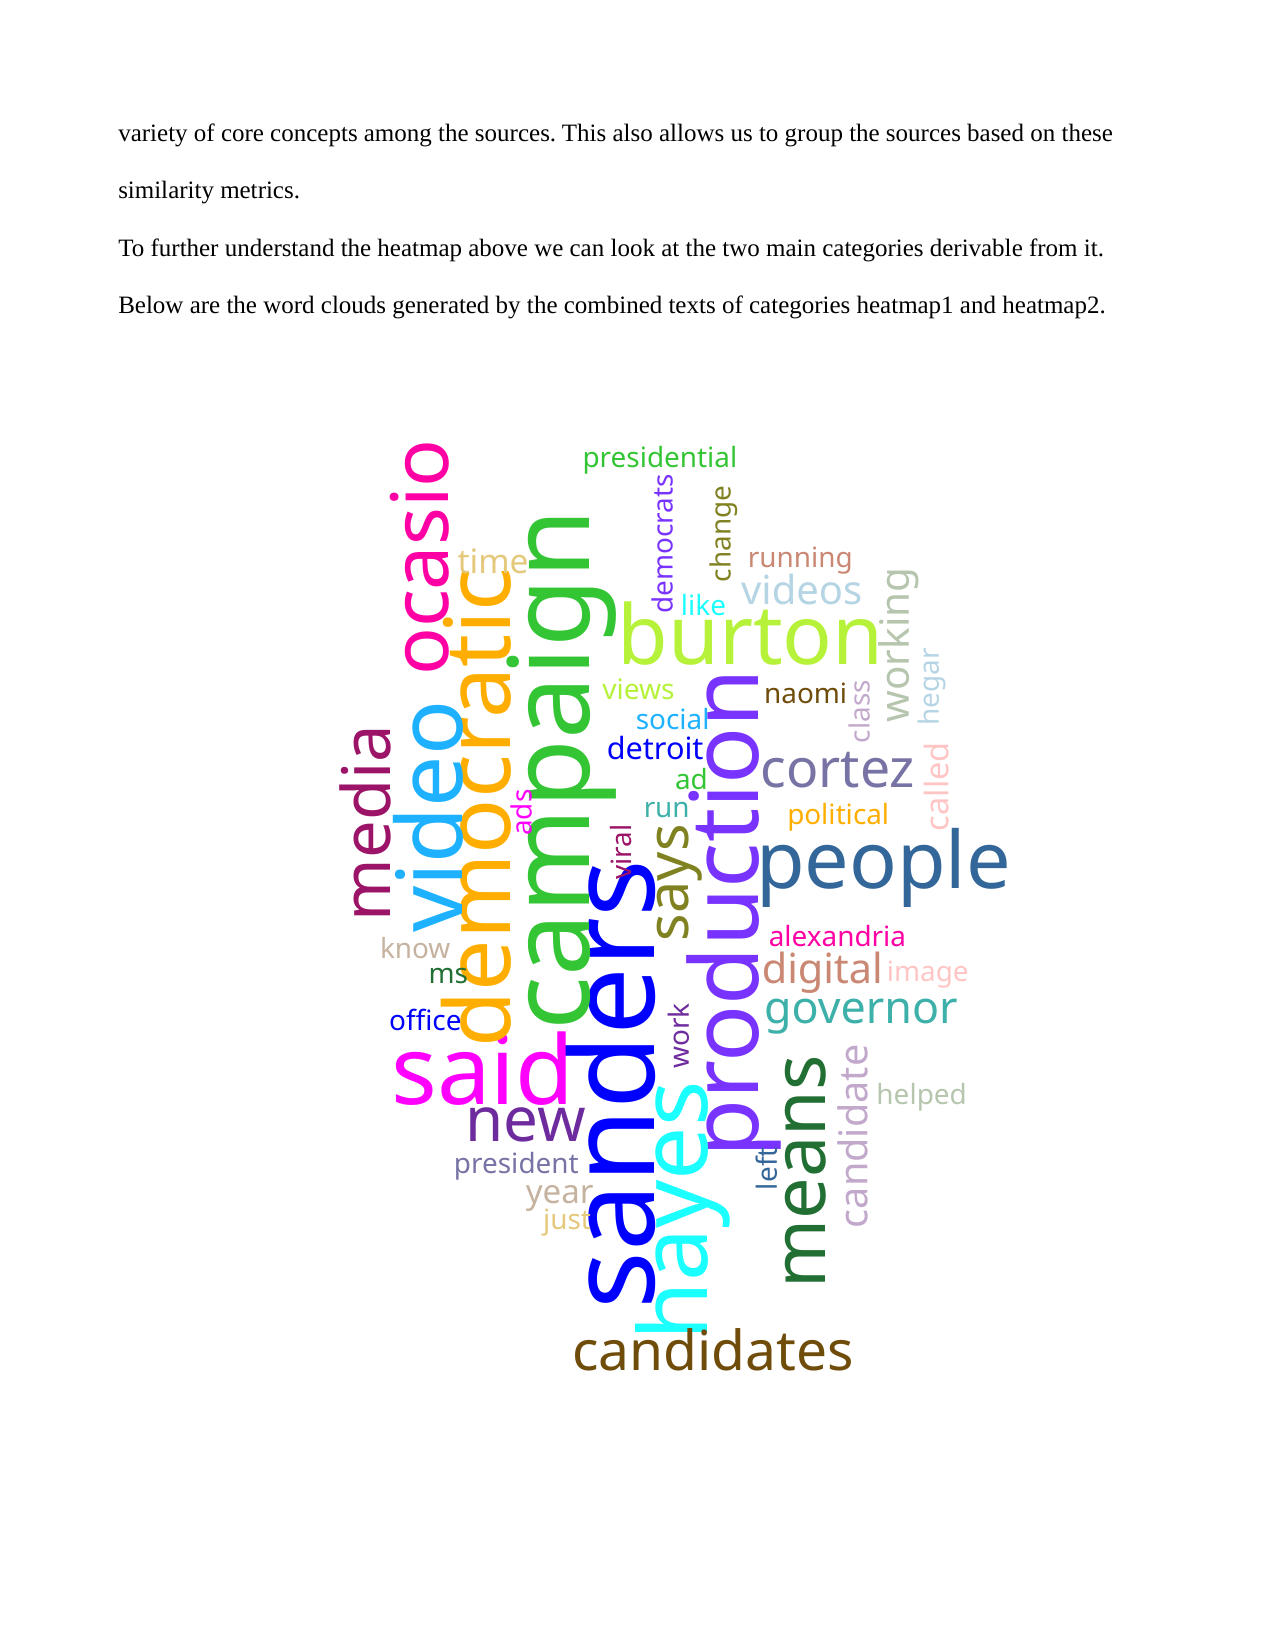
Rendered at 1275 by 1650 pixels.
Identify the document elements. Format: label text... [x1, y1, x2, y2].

text Below are the word clouds generated by the combined texts of categories heatmap1 and heatmap2. [118, 291, 1157, 319]
text To further understand the heatmap above we can look at the two main categories derivable from it. [118, 233, 1157, 262]
text variety of core concepts among the sources. This also allows us to group the sources based on these similarity metrics. [118, 118, 1157, 204]
